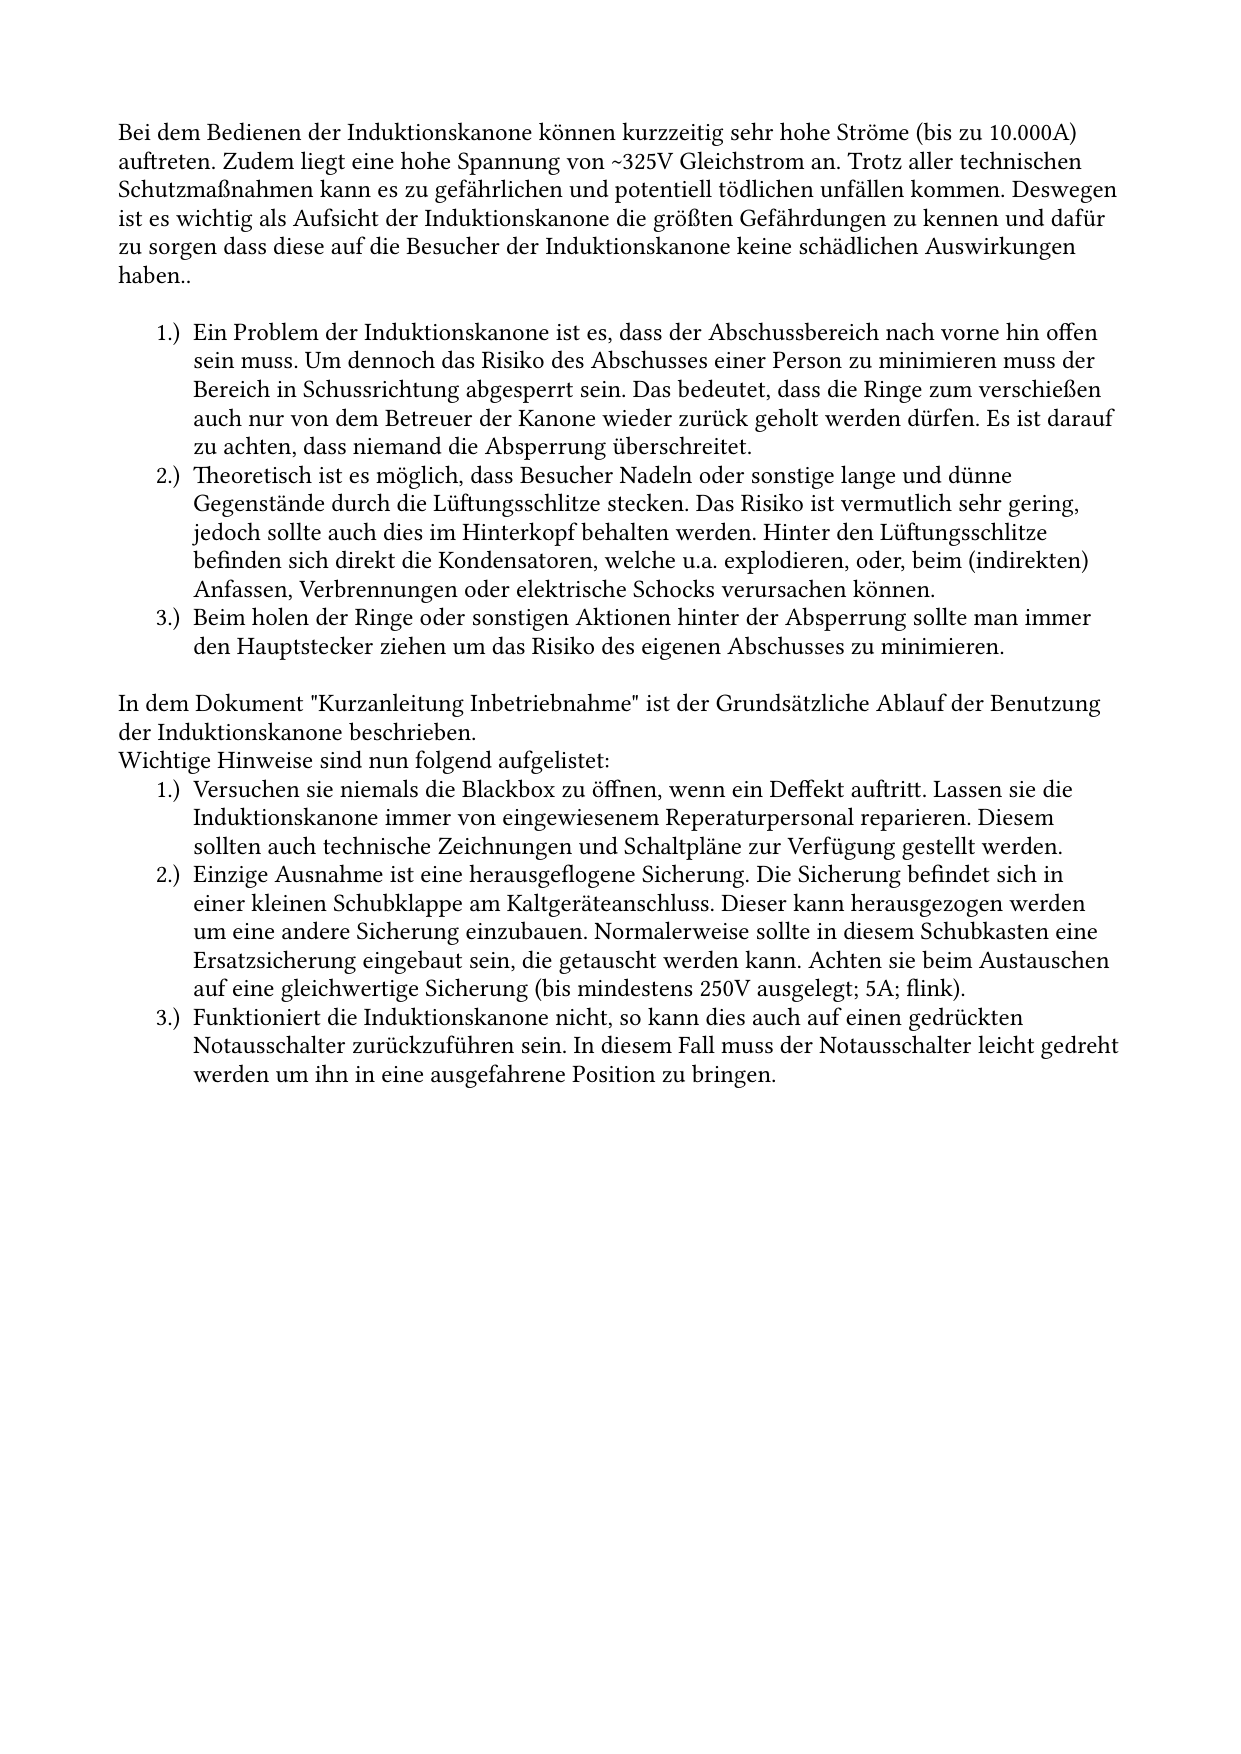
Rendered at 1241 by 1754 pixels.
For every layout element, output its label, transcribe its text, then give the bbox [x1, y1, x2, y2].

text In dem Dokument "Kurzanleitung Inbetriebnahme" ist der Grundsätzliche Ablauf der Benutzung der Induktionskanone beschrieben. [118, 689, 1122, 746]
list Beim holen der Ringe oder sonstigen Aktionen hinter der Absperrung sollte man immer den Hauptstecker ziehen um das Risiko des eigenen Abschusses zu minimieren. [156, 603, 1122, 660]
list Theoretisch ist es möglich, dass Besucher Nadeln oder sonstige lange und dünne Gegenstände durch die Lüftungsschlitze stecken. Das Risiko ist vermutlich sehr gering, jedoch sollte auch dies im Hinterkopf behalten werden. Hinter den Lüftungsschlitze befinden sich direkt die Kondensatoren, welche u.a. explodieren, oder, beim (indirekten) Anfassen, Verbrennungen oder elektrische Schocks verursachen können. [156, 461, 1122, 603]
list Versuchen sie niemals die Blackbox zu öffnen, wenn ein Deffekt auftritt. Lassen sie die Induktionskanone immer von eingewiesenem Reperaturpersonal reparieren. Diesem sollten auch technische Zeichnungen und Schaltpläne zur Verfügung gestellt werden. [156, 774, 1122, 860]
list Ein Problem der Induktionskanone ist es, dass der Abschussbereich nach vorne hin offen sein muss. Um dennoch das Risiko des Abschusses einer Person zu minimieren muss der Bereich in Schussrichtung abgesperrt sein. Das bedeutet, dass die Ringe zum verschießen auch nur von dem Betreuer der Kanone wieder zurück geholt werden dürfen. Es ist darauf zu achten, dass niemand die Absperrung überschreitet. [156, 318, 1122, 461]
list Funktioniert die Induktionskanone nicht, so kann dies auch auf einen gedrückten Notausschalter zurückzuführen sein. In diesem Fall muss der Notausschalter leicht gedreht werden um ihn in eine ausgefahrene Position zu bringen. [156, 1003, 1122, 1088]
text Bei dem Bedienen der Induktionskanone können kurzzeitig sehr hohe Ströme (bis zu 10.000A) auftreten. Zudem liegt eine hohe Spannung von ~325V Gleichstrom an. Trotz aller technischen Schutzmaßnahmen kann es zu gefährlichen und potentiell tödlichen unfällen kommen. Deswegen ist es wichtig als Aufsicht der Induktionskanone die größten Gefährdungen zu kennen und dafür zu sorgen dass diese auf die Besucher der Induktionskanone keine schädlichen Auswirkungen haben.. [118, 118, 1122, 289]
list Einzige Ausnahme ist eine herausgeflogene Sicherung. Die Sicherung befindet sich in einer kleinen Schubklappe am Kaltgeräteanschluss. Dieser kann herausgezogen werden um eine andere Sicherung einzubauen. Normalerweise sollte in diesem Schubkasten eine Ersatzsicherung eingebaut sein, die getauscht werden kann. Achten sie beim Austauschen auf eine gleichwertige Sicherung (bis mindestens 250V ausgelegt; 5A; flink). [156, 860, 1122, 1003]
text Wichtige Hinweise sind nun folgend aufgelistet: [118, 746, 1122, 774]
